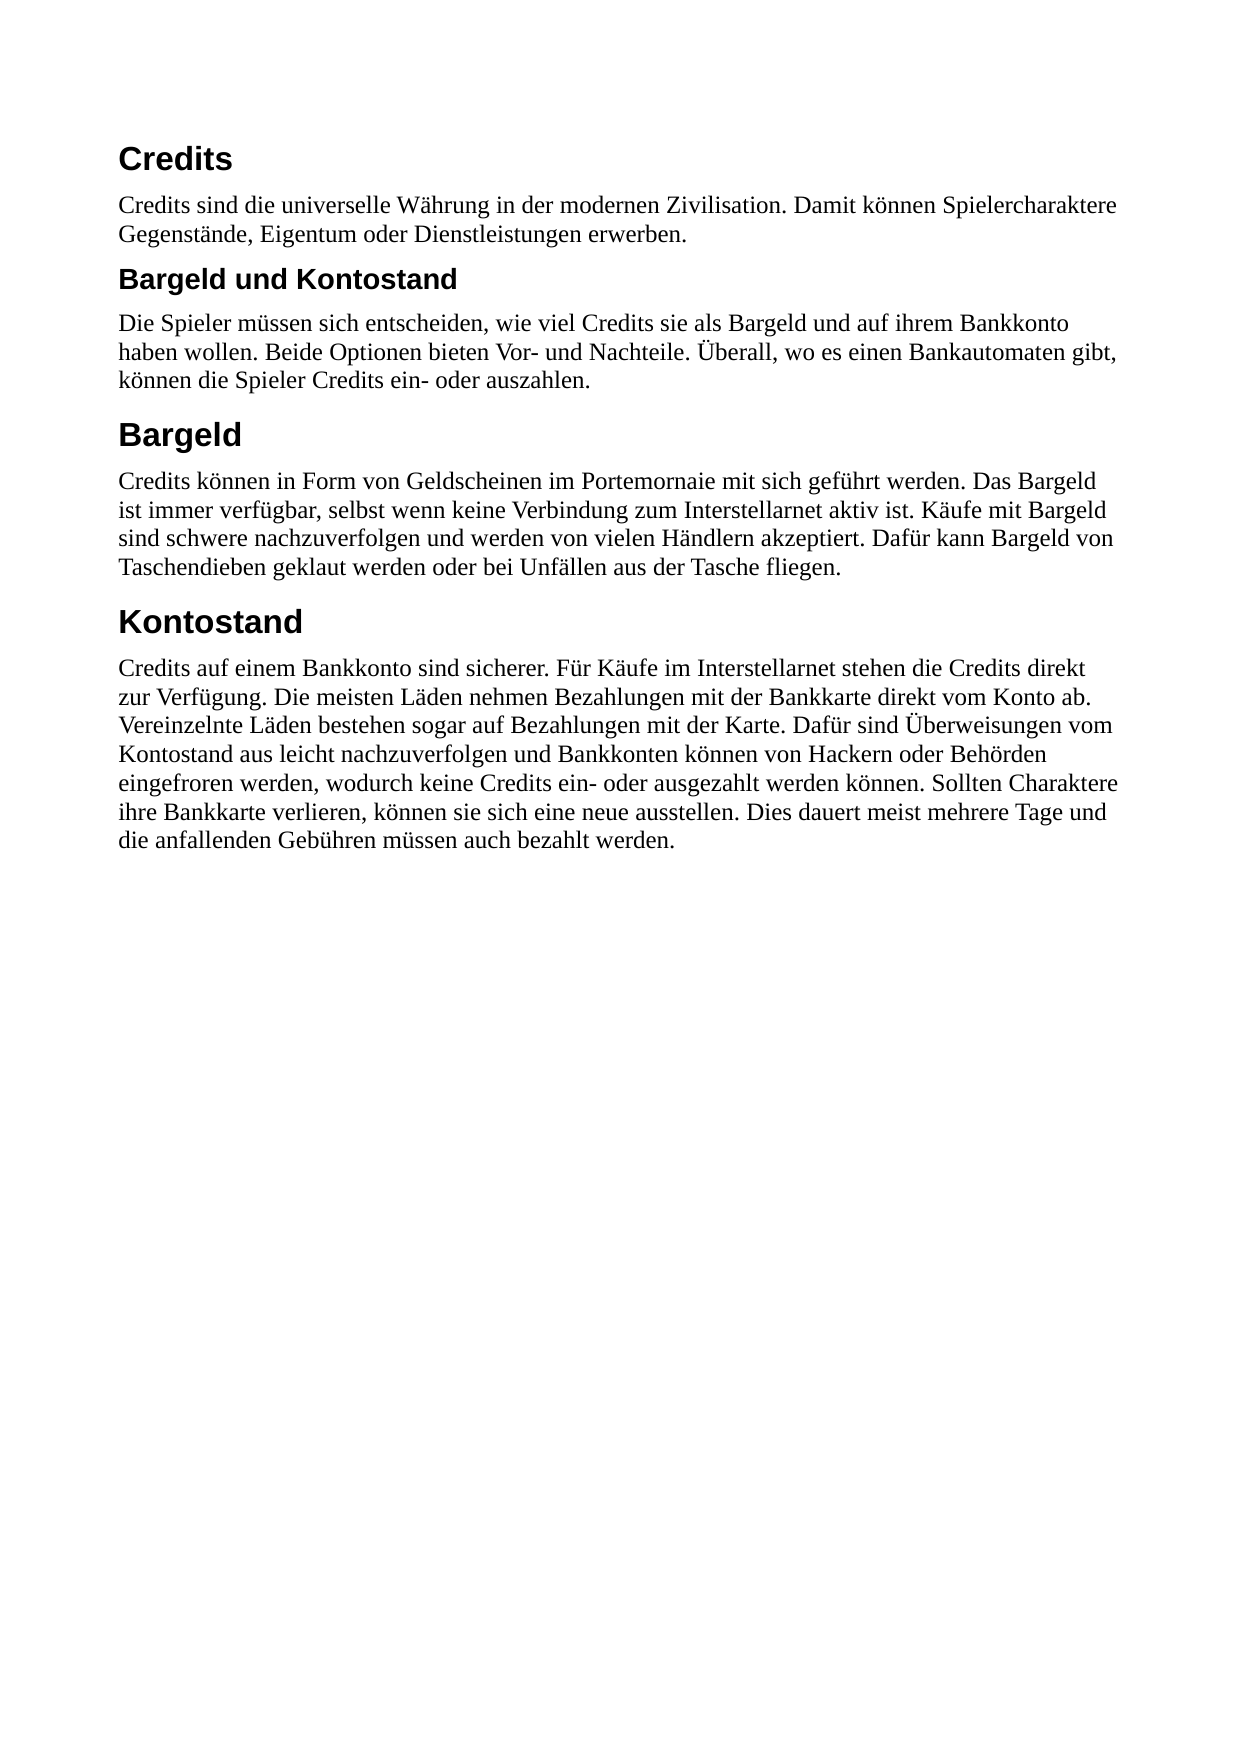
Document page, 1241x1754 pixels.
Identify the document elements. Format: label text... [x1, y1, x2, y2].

text Credits auf einem Bankkonto sind sicherer. Für Käufe im Interstellarnet stehen die Credits direkt zur Verfügung. Die meisten Läden nehmen Bezahlungen mit der Bankkarte direkt vom Konto ab. Vereinzelnte Läden bestehen sogar auf Bezahlungen mit der Karte. Dafür sind Überweisungen vom Kontostand aus leicht nachzuverfolgen und Bankkonten können von Hackern oder Behörden eingefroren werden, wodurch keine Credits ein- oder ausgezahlt werden können. Sollten Charaktere ihre Bankkarte verlieren, können sie sich eine neue ausstellen. Dies dauert meist mehrere Tage und die anfallenden Gebühren müssen auch bezahlt werden. [118, 653, 1122, 854]
subtitle Kontostand [118, 602, 1122, 640]
text Credits können in Form von Geldscheinen im Portemornaie mit sich geführt werden. Das Bargeld ist immer verfügbar, selbst wenn keine Verbindung zum Interstellarnet aktiv ist. Käufe mit Bargeld sind schwere nachzuverfolgen und werden von vielen Händlern akzeptiert. Dafür kann Bargeld von Taschendieben geklaut werden oder bei Unfällen aus der Tasche fliegen. [118, 466, 1122, 581]
subtitle Bargeld [118, 415, 1122, 453]
text Credits sind die universelle Währung in der modernen Zivilisation. Damit können Spielercharaktere Gegenstände, Eigentum oder Dienstleistungen erwerben. [118, 190, 1122, 247]
subtitle Credits [118, 139, 1122, 177]
text Die Spieler müssen sich entscheiden, wie viel Credits sie als Bargeld und auf ihrem Bankkonto haben wollen. Beide Optionen bieten Vor- und Nachteile. Überall, wo es einen Bankautomaten gibt, können die Spieler Credits ein- oder auszahlen. [118, 308, 1122, 394]
subtitle Bargeld und Kontostand [118, 262, 1122, 296]
